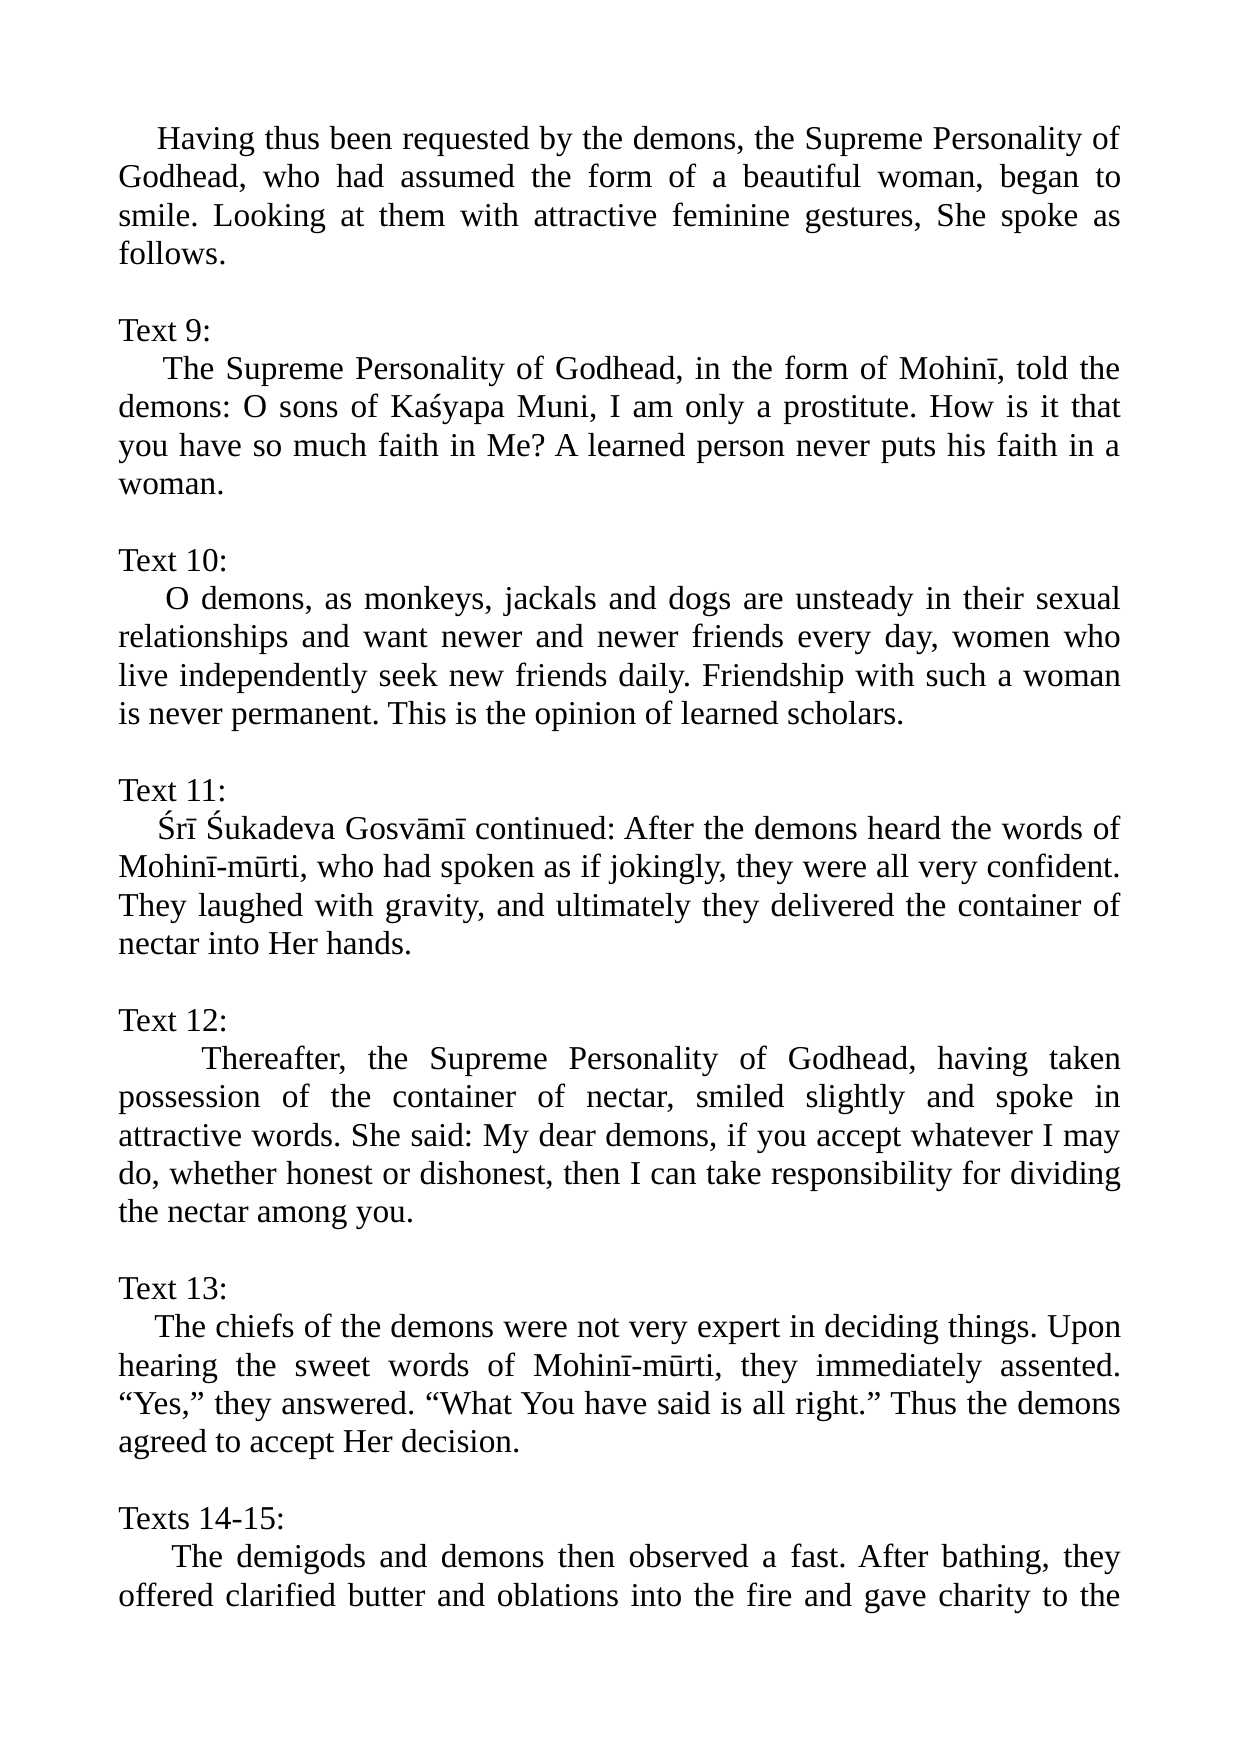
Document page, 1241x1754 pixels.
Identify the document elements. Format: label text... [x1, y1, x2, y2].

text Text 9: [118, 310, 1122, 348]
text Having thus been requested by the demons, the Supreme Personality of Godhead, who had assumed the form of a beautiful woman, began to smile. Looking at them with attractive feminine gestures, She spoke as follows. [118, 118, 1122, 271]
text Text 13: [118, 1268, 1122, 1306]
text Text 10: [118, 540, 1122, 578]
text The Supreme Personality of Godhead, in the form of Mohinī, told the demons: O sons of Kaśyapa Muni, I am only a prostitute. How is it that you have so much faith in Me? A learned person never puts his faith in a woman. [118, 348, 1122, 501]
text Text 11: [118, 770, 1122, 808]
text O demons, as monkeys, jackals and dogs are unsteady in their sexual relationships and want newer and newer friends every day, women who live independently seek new friends daily. Friendship with such a woman is never permanent. This is the opinion of learned scholars. [118, 578, 1122, 731]
text The chiefs of the demons were not very expert in deciding things. Upon hearing the sweet words of Mohinī-mūrti, they immediately assented. “Yes,” they answered. “What You have said is all right.” Thus the demons agreed to accept Her decision. [118, 1306, 1122, 1460]
text The demigods and demons then observed a fast. After bathing, they offered clarified butter and oblations into the fire and gave charity to the [118, 1536, 1122, 1613]
text Thereafter, the Supreme Personality of Godhead, having taken possession of the container of nectar, smiled slightly and spoke in attractive words. She said: My dear demons, if you accept whatever I may do, whether honest or dishonest, then I can take responsibility for dividing the nectar among you. [118, 1038, 1122, 1230]
text Śrī Śukadeva Gosvāmī continued: After the demons heard the words of Mohinī-mūrti, who had spoken as if jokingly, they were all very confident. They laughed with gravity, and ultimately they delivered the container of nectar into Her hands. [118, 808, 1122, 961]
text Text 12: [118, 1000, 1122, 1038]
text Texts 14-15: [118, 1498, 1122, 1536]
